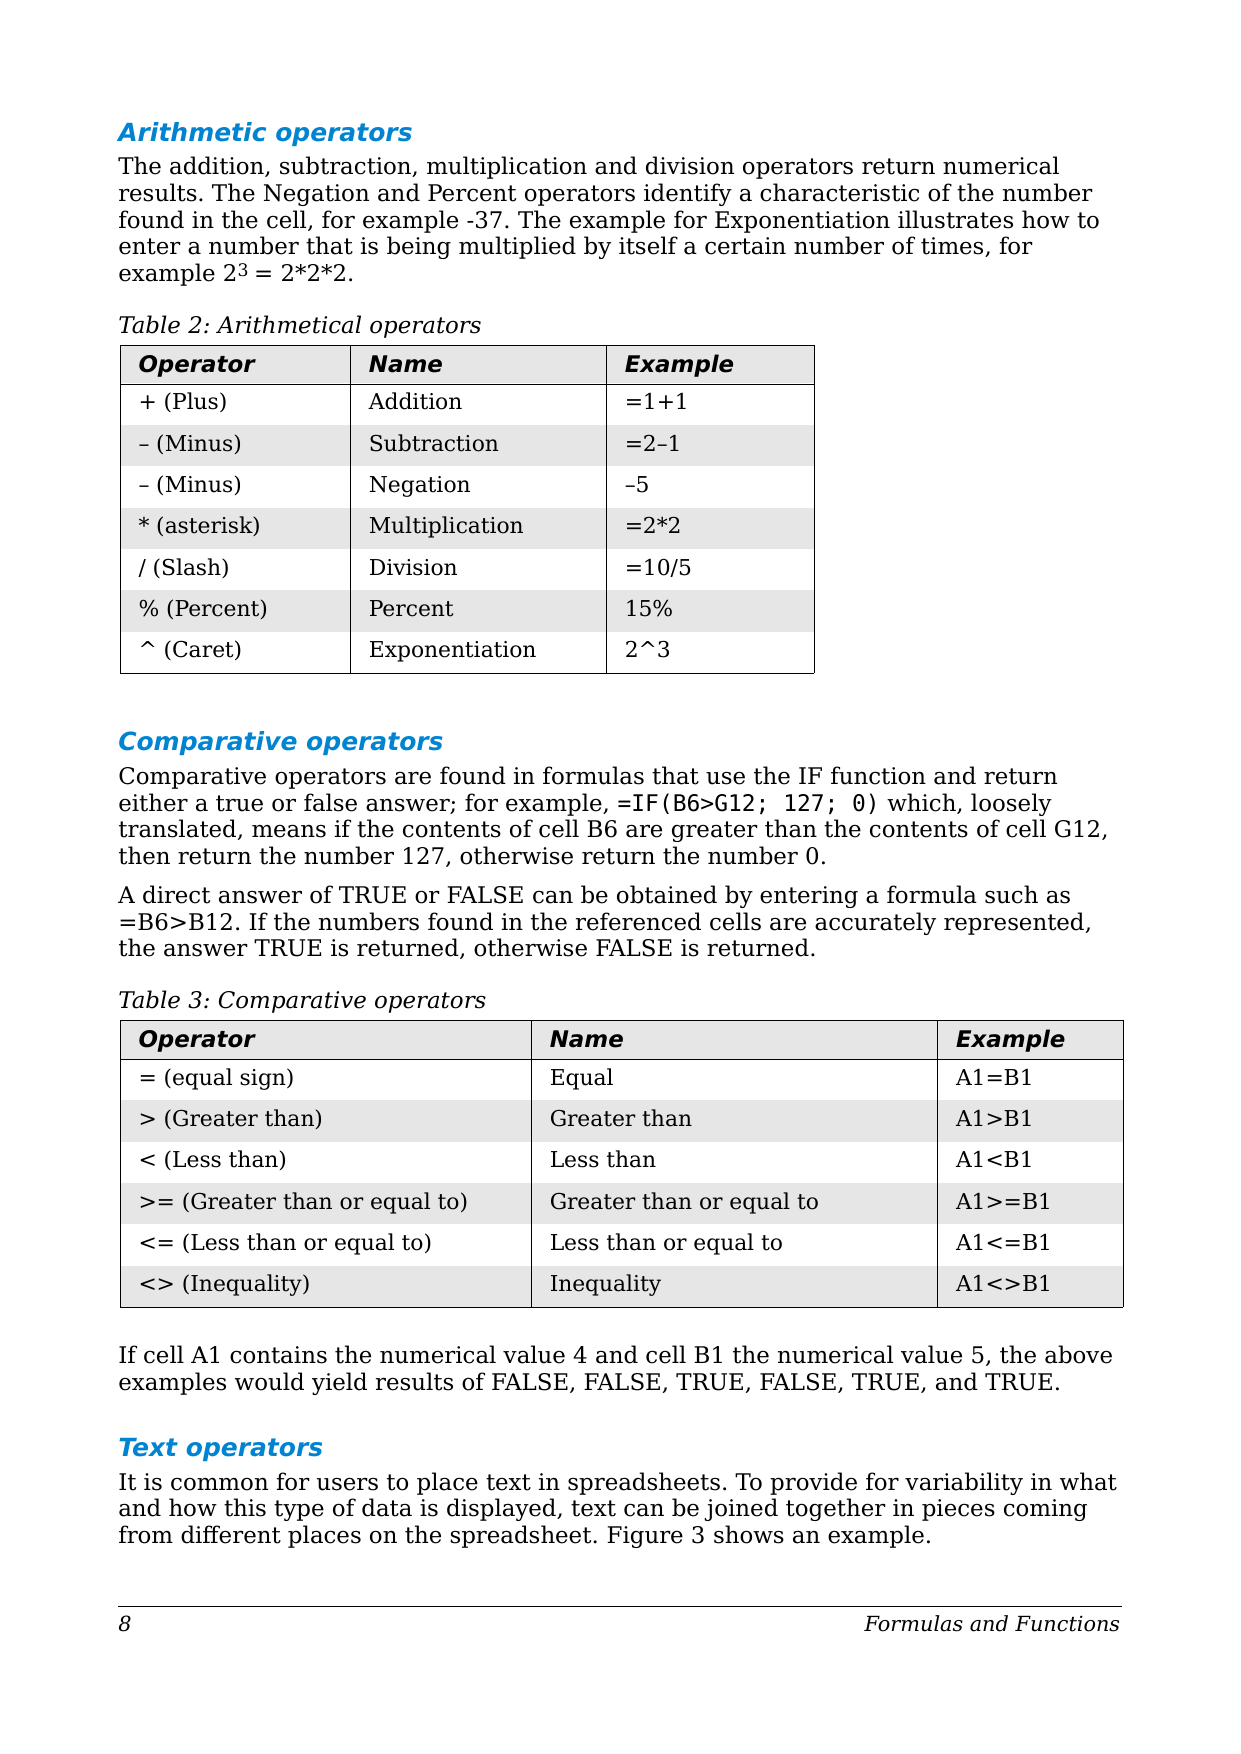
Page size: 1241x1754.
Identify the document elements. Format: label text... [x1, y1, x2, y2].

table_header Name [532, 1021, 937, 1059]
table_cell =10/5 [607, 549, 814, 590]
table_cell Less than or equal to [532, 1224, 937, 1266]
table_cell Equal [532, 1060, 937, 1100]
table_cell / (Slash) [121, 549, 350, 590]
text Table 3: Comparative operators [118, 987, 1122, 1014]
table_cell Division [351, 549, 606, 590]
table_cell A1=B1 [938, 1060, 1123, 1100]
table_header Example [938, 1021, 1123, 1059]
table_cell Subtraction [351, 425, 606, 466]
table_cell * (asterisk) [121, 508, 350, 549]
subtitle Comparative operators [118, 728, 1122, 757]
table_cell A1>=B1 [938, 1183, 1123, 1224]
table_cell =2–1 [607, 425, 814, 466]
text If cell A1 contains the numerical value 4 and cell B1 the numerical value 5, the above examples would yield results of FALSE, FALSE, TRUE, FALSE, TRUE, and TRUE. [118, 1342, 1122, 1396]
table_cell + (Plus) [121, 385, 350, 425]
table_cell <> (Inequality) [121, 1266, 531, 1307]
table_cell Negation [351, 466, 606, 508]
table_cell A1<>B1 [938, 1266, 1123, 1307]
text Comparative operators are found in formulas that use the IF function and return either a true or false answer; for example, =IF(B6>G12; 127; 0) which, loosely translated, means if the contents of cell B6 are greater than the contents of cell G12, then return the number 127, otherwise return the number 0. [118, 763, 1122, 870]
table_header Operator [121, 1021, 531, 1059]
table_cell Greater than [532, 1100, 937, 1142]
table_header Name [351, 346, 606, 383]
subtitle Arithmetic operators [118, 118, 1122, 147]
table_cell >= (Greater than or equal to) [121, 1183, 531, 1224]
table_cell –5 [607, 466, 814, 508]
table_cell % (Percent) [121, 590, 350, 632]
table_cell ^ (Caret) [121, 632, 350, 673]
table_cell Less than [532, 1142, 937, 1183]
table_cell Inequality [532, 1266, 937, 1307]
table_cell 2^3 [607, 632, 814, 673]
table_cell < (Less than) [121, 1142, 531, 1183]
table_cell <= (Less than or equal to) [121, 1224, 531, 1266]
table_cell =2*2 [607, 508, 814, 549]
table_cell Addition [351, 385, 606, 425]
table_cell A1<B1 [938, 1142, 1123, 1183]
table_cell A1>B1 [938, 1100, 1123, 1142]
table_cell = (equal sign) [121, 1060, 531, 1100]
text It is common for users to place text in spreadsheets. To provide for variability in what and how this type of data is displayed, text can be joined together in pieces coming from different places on the spreadsheet. Figure 3 shows an example. [118, 1469, 1122, 1549]
table_cell Multiplication [351, 508, 606, 549]
subtitle Text operators [118, 1433, 1122, 1462]
text A direct answer of TRUE or FALSE can be obtained by entering a formula such as =B6>B12. If the numbers found in the referenced cells are accurately represented, the answer TRUE is returned, otherwise FALSE is returned. [118, 882, 1122, 962]
table_cell 15% [607, 590, 814, 632]
table_cell – (Minus) [121, 425, 350, 466]
table_cell – (Minus) [121, 466, 350, 508]
table_header Operator [121, 346, 350, 383]
table_cell Greater than or equal to [532, 1183, 937, 1224]
table_cell A1<=B1 [938, 1224, 1123, 1266]
text Table 2: Arithmetical operators [118, 312, 1122, 338]
table_cell Exponentiation [351, 632, 606, 673]
table_cell Percent [351, 590, 606, 632]
table_cell > (Greater than) [121, 1100, 531, 1142]
table_header Example [607, 346, 814, 383]
table_cell =1+1 [607, 385, 814, 425]
text The addition, subtraction, multiplication and division operators return numerical results. The Negation and Percent operators identify a characteristic of the number found in the cell, for example -37. The example for Exponentiation illustrates how to enter a number that is being multiplied by itself a certain number of times, for example 23 = 2*2*2. [118, 153, 1122, 287]
